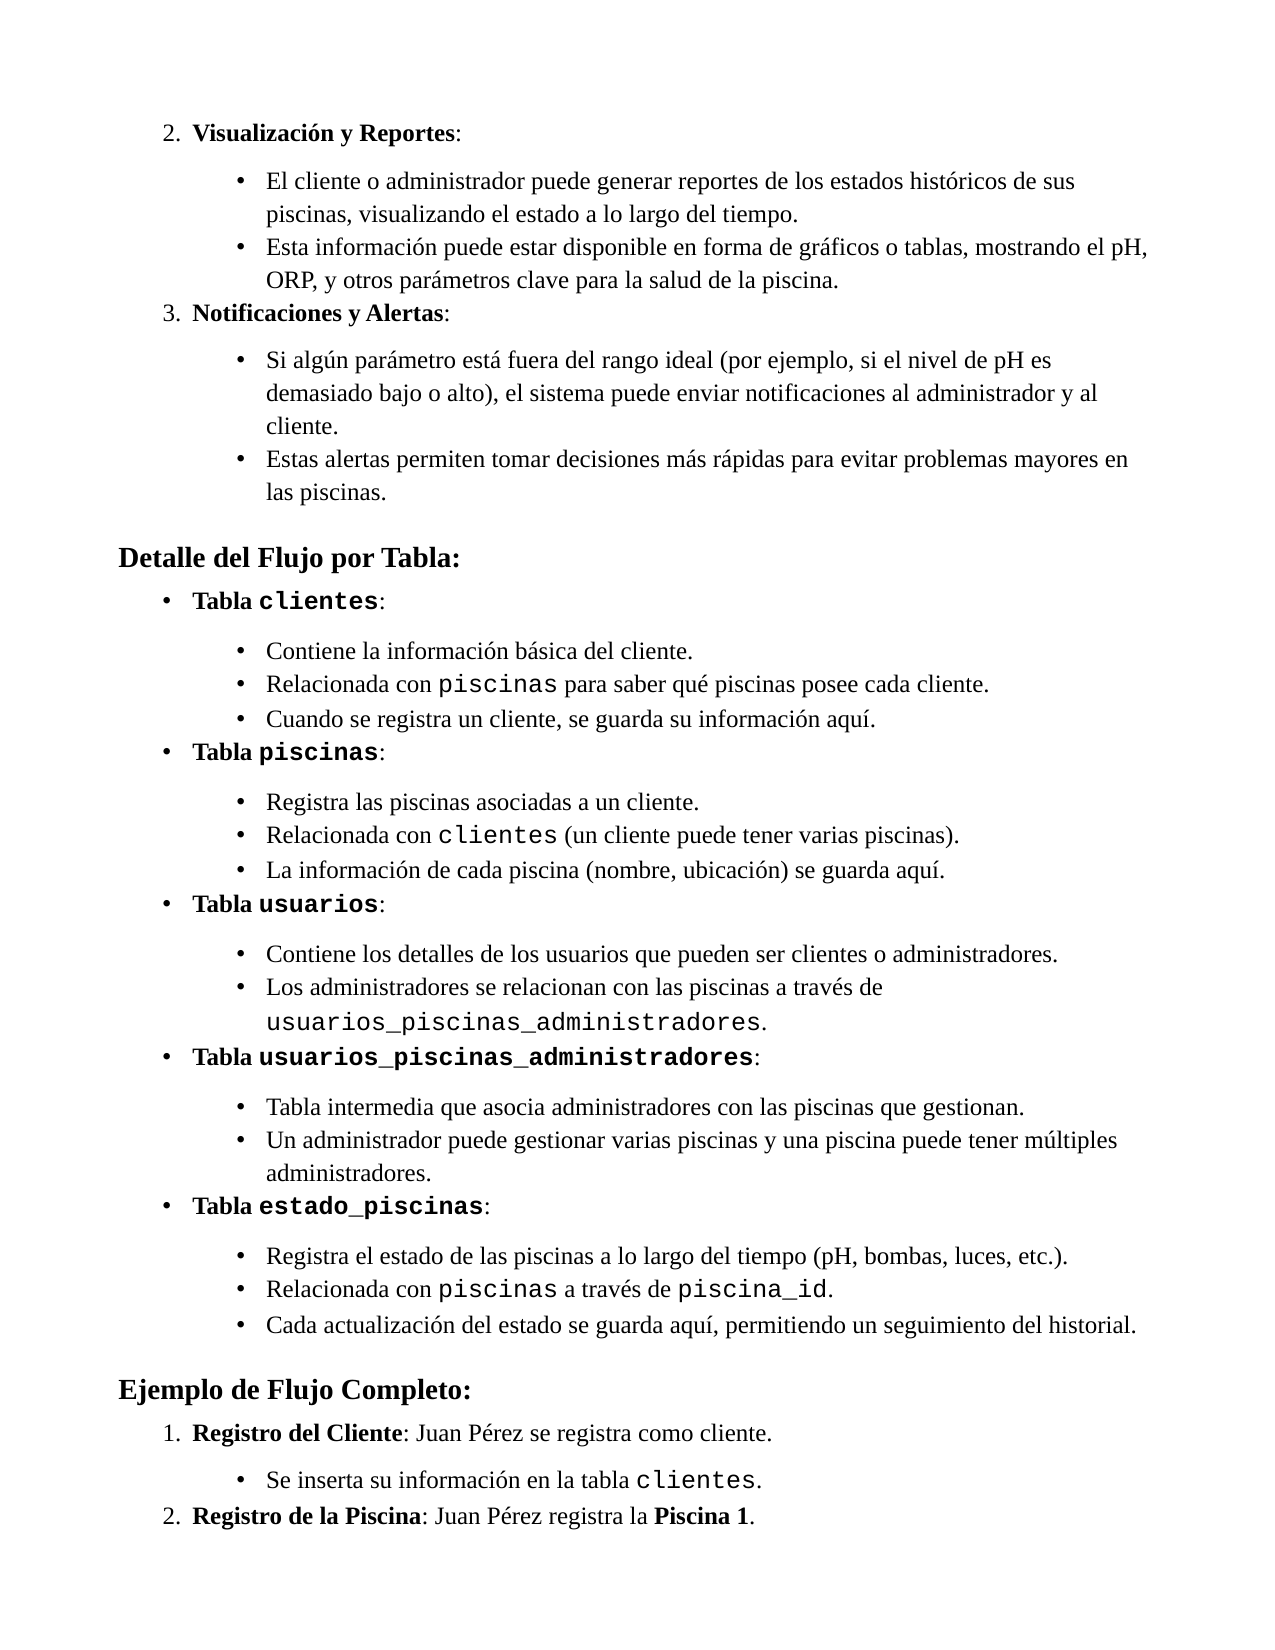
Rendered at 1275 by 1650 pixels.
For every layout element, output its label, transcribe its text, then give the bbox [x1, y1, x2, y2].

list Si algún parámetro está fuera del rango ideal (por ejemplo, si el nivel de pH es demasiado bajo o alto), el sistema puede enviar notificaciones al administrador y al cliente. [236, 345, 1157, 440]
list Relacionada con clientes (un cliente puede tener varias piscinas). [236, 820, 1157, 851]
list La información de cada piscina (nombre, ubicación) se guarda aquí. [236, 856, 1157, 884]
list Tabla estado_piscinas: [162, 1191, 1157, 1222]
list Relacionada con piscinas a través de piscina_id. [236, 1274, 1157, 1305]
list Contiene los detalles de los usuarios que pueden ser clientes o administradores. [236, 939, 1157, 967]
list Registro del Cliente: Juan Pérez se registra como cliente. [162, 1418, 1157, 1447]
subtitle Detalle del Flujo por Tabla: [118, 540, 1157, 573]
list Relacionada con piscinas para saber qué piscinas posee cada cliente. [236, 669, 1157, 699]
list Tabla clientes: [162, 586, 1157, 617]
list Visualización y Reportes: [162, 118, 1157, 147]
list Esta información puede estar disponible en forma de gráficos o tablas, mostrando el pH, ORP, y otros parámetros clave para la salud de la piscina. [236, 232, 1157, 293]
list Los administradores se relacionan con las piscinas a través de usuarios_piscinas_administradores. [236, 972, 1157, 1038]
list Cuando se registra un cliente, se guarda su información aquí. [236, 704, 1157, 733]
list Un administrador puede gestionar varias piscinas y una piscina puede tener múltiples administradores. [236, 1125, 1157, 1187]
list Tabla piscinas: [162, 737, 1157, 768]
list Cada actualización del estado se guarda aquí, permitiendo un seguimiento del historial. [236, 1310, 1157, 1338]
list Tabla intermedia que asocia administradores con las piscinas que gestionan. [236, 1092, 1157, 1121]
list Se inserta su información en la tabla clientes. [236, 1466, 1157, 1496]
list Contiene la información básica del cliente. [236, 636, 1157, 664]
list Estas alertas permiten tomar decisiones más rápidas para evitar problemas mayores en las piscinas. [236, 444, 1157, 506]
list El cliente o administrador puede generar reportes de los estados históricos de sus piscinas, visualizando el estado a lo largo del tiempo. [236, 166, 1157, 227]
list Registra el estado de las piscinas a lo largo del tiempo (pH, bombas, luces, etc.). [236, 1241, 1157, 1270]
list Tabla usuarios_piscinas_administradores: [162, 1042, 1157, 1073]
list Notificaciones y Alertas: [162, 298, 1157, 327]
list Tabla usuarios: [162, 889, 1157, 919]
list Registro de la Piscina: Juan Pérez registra la Piscina 1. [162, 1501, 1157, 1530]
list Registra las piscinas asociadas a un cliente. [236, 787, 1157, 816]
subtitle Ejemplo de Flujo Completo: [118, 1372, 1157, 1405]
